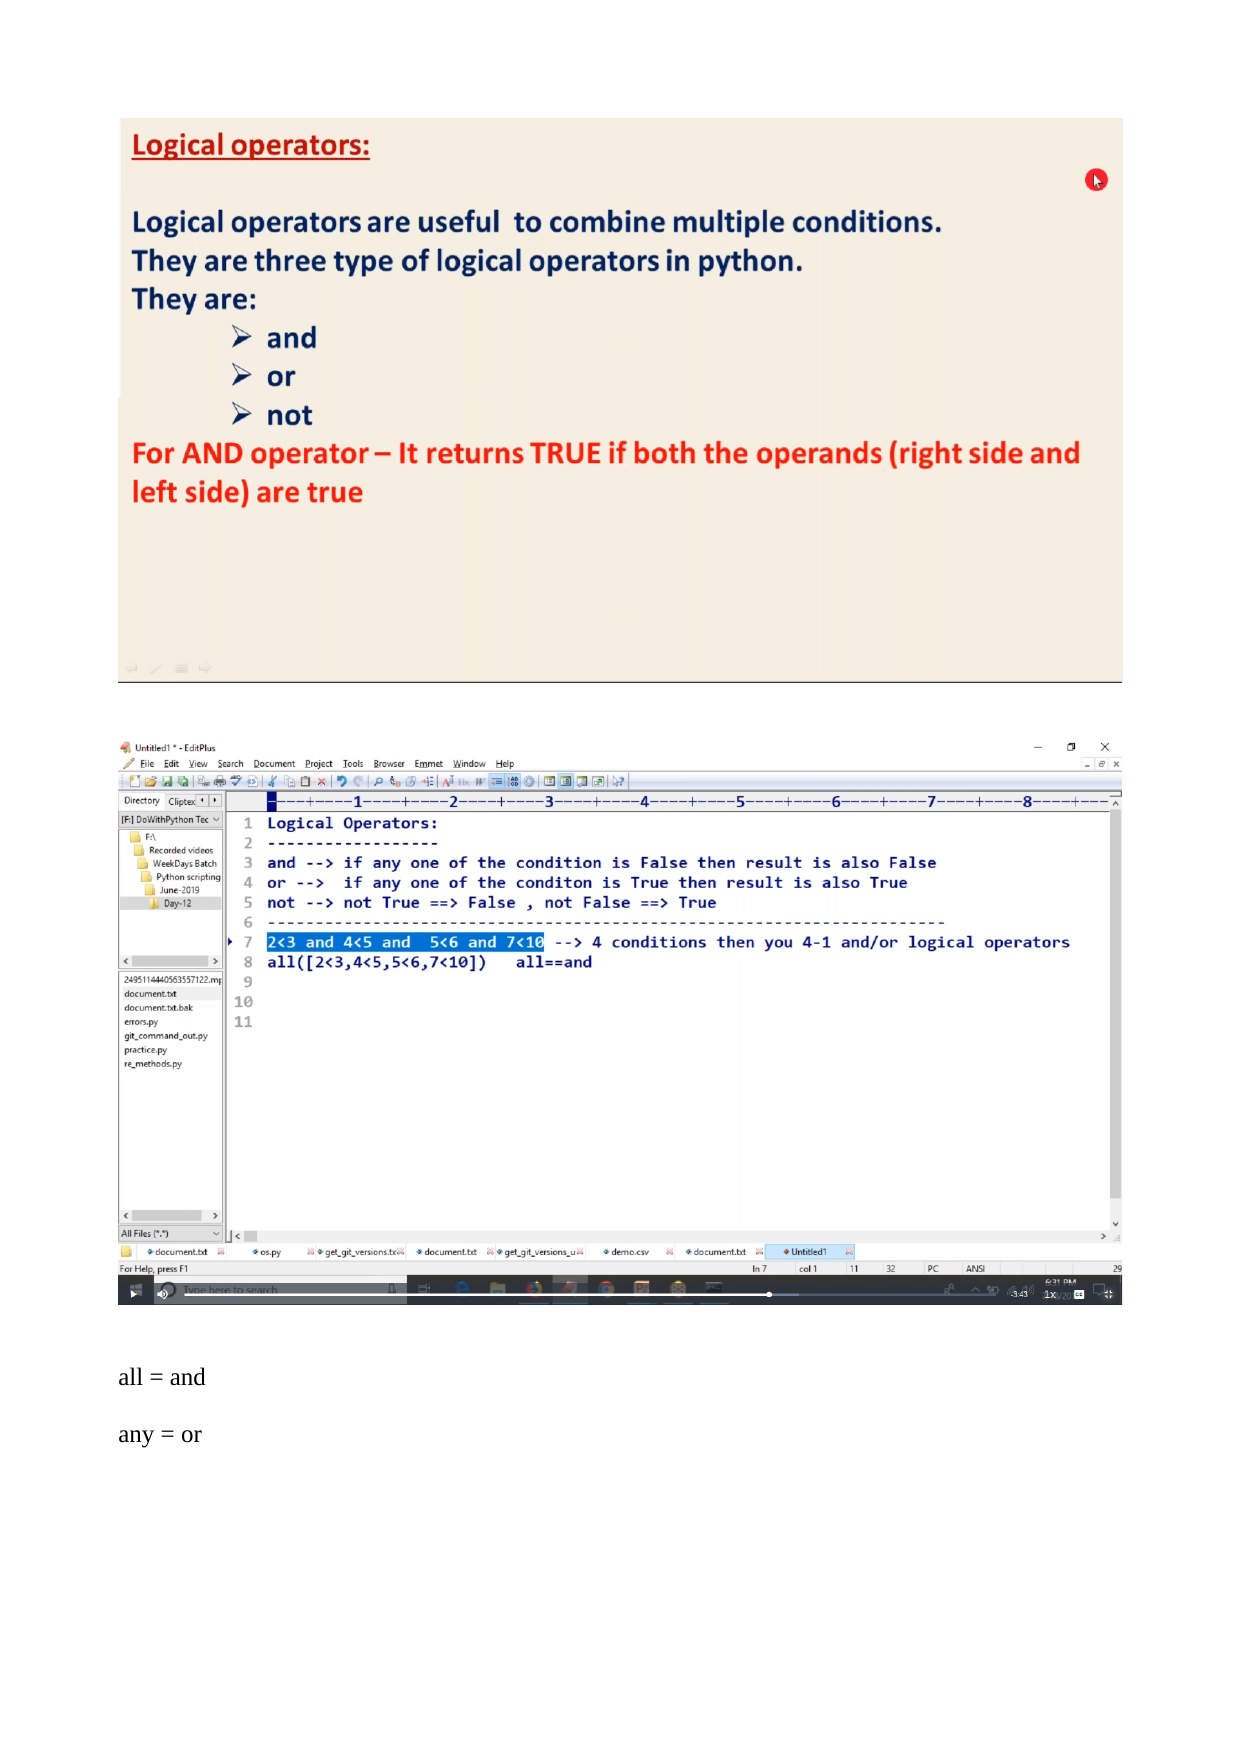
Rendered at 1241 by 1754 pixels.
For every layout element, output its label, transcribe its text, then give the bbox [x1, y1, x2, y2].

picture [118, 118, 1123, 683]
picture [118, 740, 1123, 1305]
text all = and [118, 1362, 1122, 1391]
text any = or [118, 1419, 1122, 1448]
